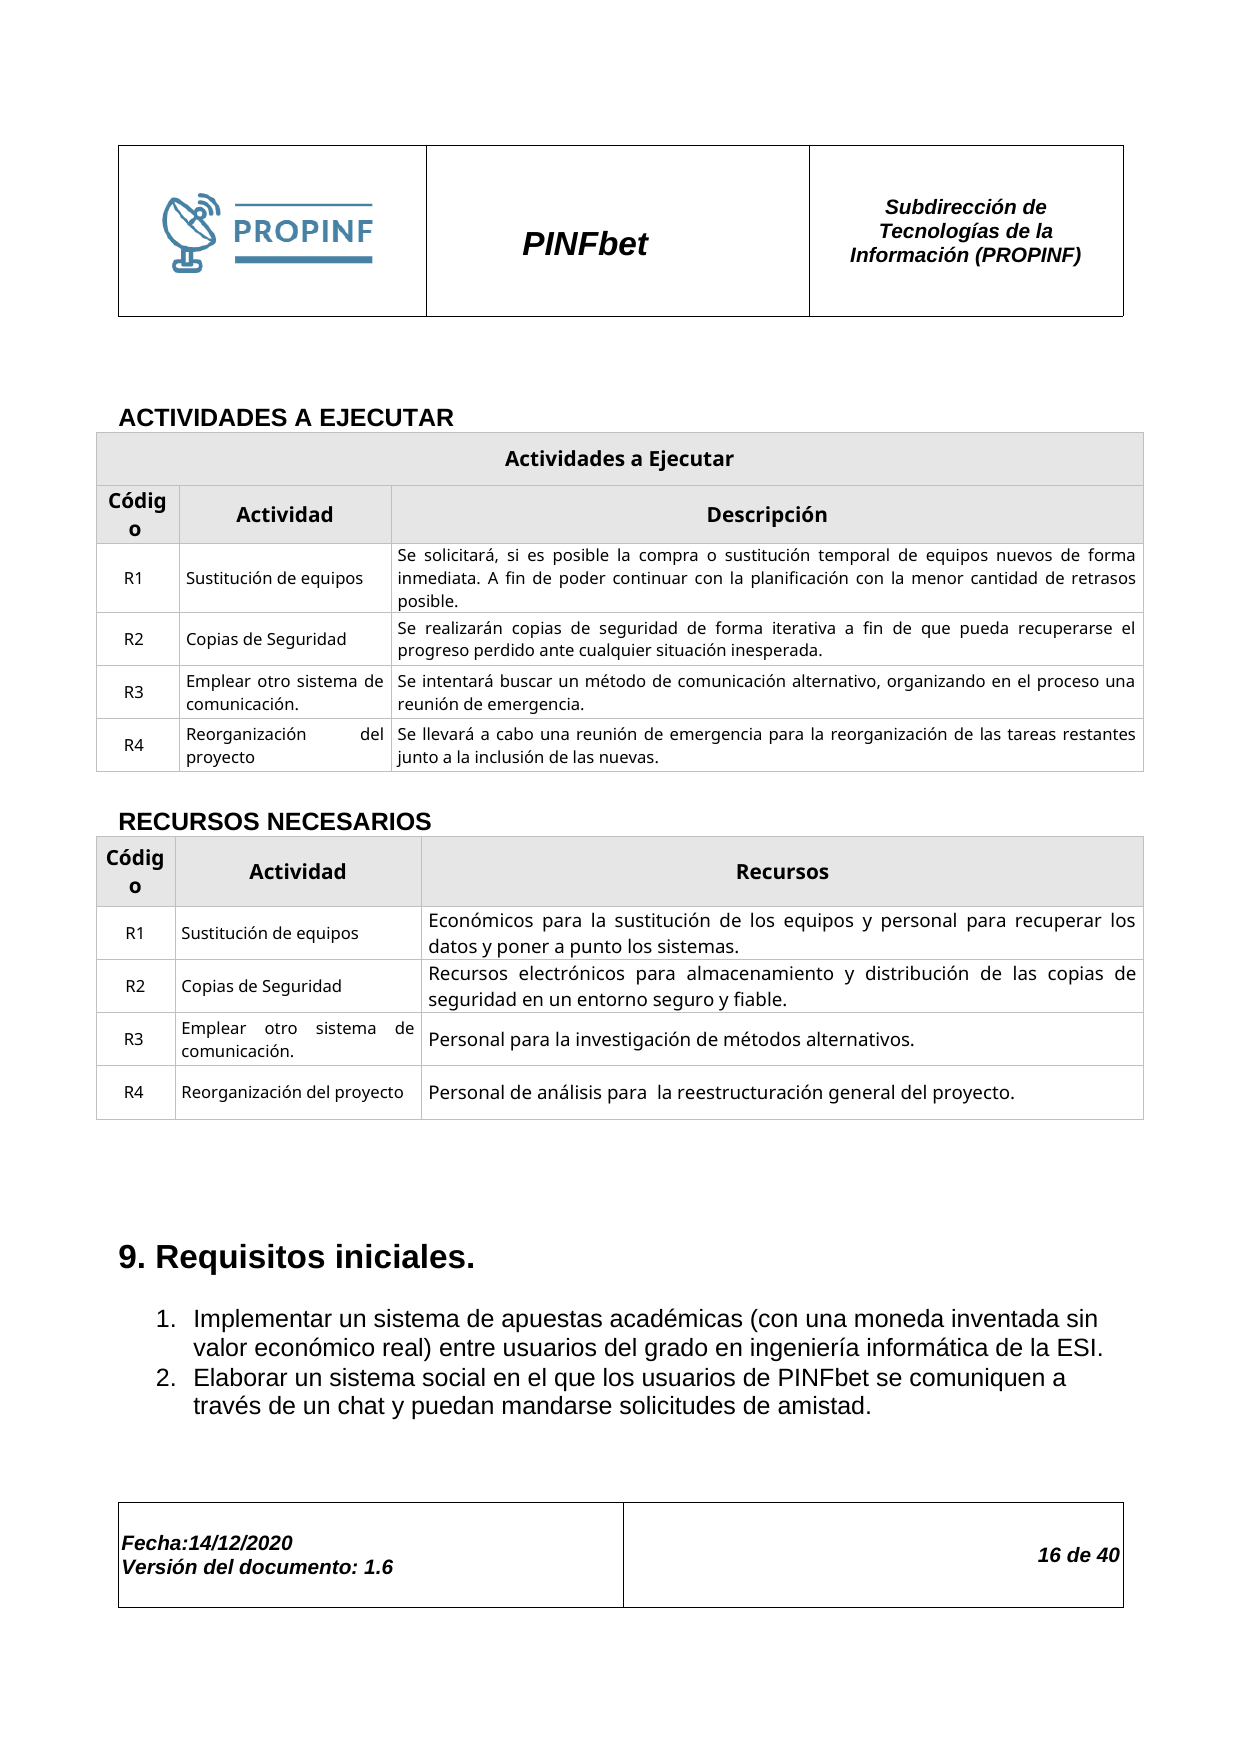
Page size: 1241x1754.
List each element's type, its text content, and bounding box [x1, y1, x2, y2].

table_cell Copias de Seguridad [176, 960, 421, 1012]
table_cell R4 [97, 719, 179, 771]
table_header Código [97, 837, 175, 906]
table_cell Se llevará a cabo una reunión de emergencia para la reorganización de las tareas restantes junto a la inclusión de las nuevas. [392, 719, 1143, 771]
table_cell R2 [97, 613, 179, 665]
picture [126, 170, 414, 301]
table_cell R4 [97, 1066, 175, 1118]
table_cell Reorganización del proyecto [180, 719, 391, 771]
table_cell Personal para la investigación de métodos alternativos. [422, 1013, 1143, 1065]
table_cell Se intentará buscar un método de comunicación alternativo, organizando en el proceso una reunión de emergencia. [392, 666, 1143, 718]
table_cell Se realizarán copias de seguridad de forma iterativa a fin de que pueda recuperarse el progreso perdido ante cualquier situación inesperada. [392, 613, 1143, 665]
table_cell R3 [97, 1013, 175, 1065]
table_cell Emplear otro sistema de comunicación. [176, 1013, 421, 1065]
table_cell Emplear otro sistema de comunicación. [180, 666, 391, 718]
table_cell R3 [97, 666, 179, 718]
table_header Recursos [422, 837, 1143, 906]
table_cell R1 [97, 544, 179, 612]
table_cell Sustitución de equipos [180, 544, 391, 612]
text RECURSOS NECESARIOS [118, 807, 1122, 836]
table_cell R2 [97, 960, 175, 1012]
table_cell Código [97, 486, 179, 543]
table_cell Reorganización del proyecto [176, 1066, 421, 1118]
list Elaborar un sistema social en el que los usuarios de PINFbet se comuniquen a través de un chat y puedan mandarse solicitudes de amistad. [156, 1362, 1122, 1420]
table_header Actividad [176, 837, 421, 906]
table_cell R1 [97, 907, 175, 959]
text ACTIVIDADES A EJECUTAR [118, 403, 1122, 432]
list Implementar un sistema de apuestas académicas (con una moneda inventada sin valor económico real) entre usuarios del grado en ingeniería informática de la ESI. [156, 1304, 1122, 1362]
table_cell Sustitución de equipos [176, 907, 421, 959]
table_header Actividades a Ejecutar [97, 433, 1143, 485]
table_cell Descripción [392, 486, 1143, 543]
text 9. Requisitos iniciales. [118, 1237, 1122, 1275]
table_cell Recursos electrónicos para almacenamiento y distribución de las copias de seguridad en un entorno seguro y fiable. [422, 960, 1143, 1012]
table_cell Actividad [180, 486, 391, 543]
table_cell Económicos para la sustitución de los equipos y personal para recuperar los datos y poner a punto los sistemas. [422, 907, 1143, 959]
table_cell Se solicitará, si es posible la compra o sustitución temporal de equipos nuevos de forma inmediata. A fin de poder continuar con la planificación con la menor cantidad de retrasos posible. [392, 544, 1143, 612]
table_cell Copias de Seguridad [180, 613, 391, 665]
table_cell Personal de análisis para la reestructuración general del proyecto. [422, 1066, 1143, 1118]
